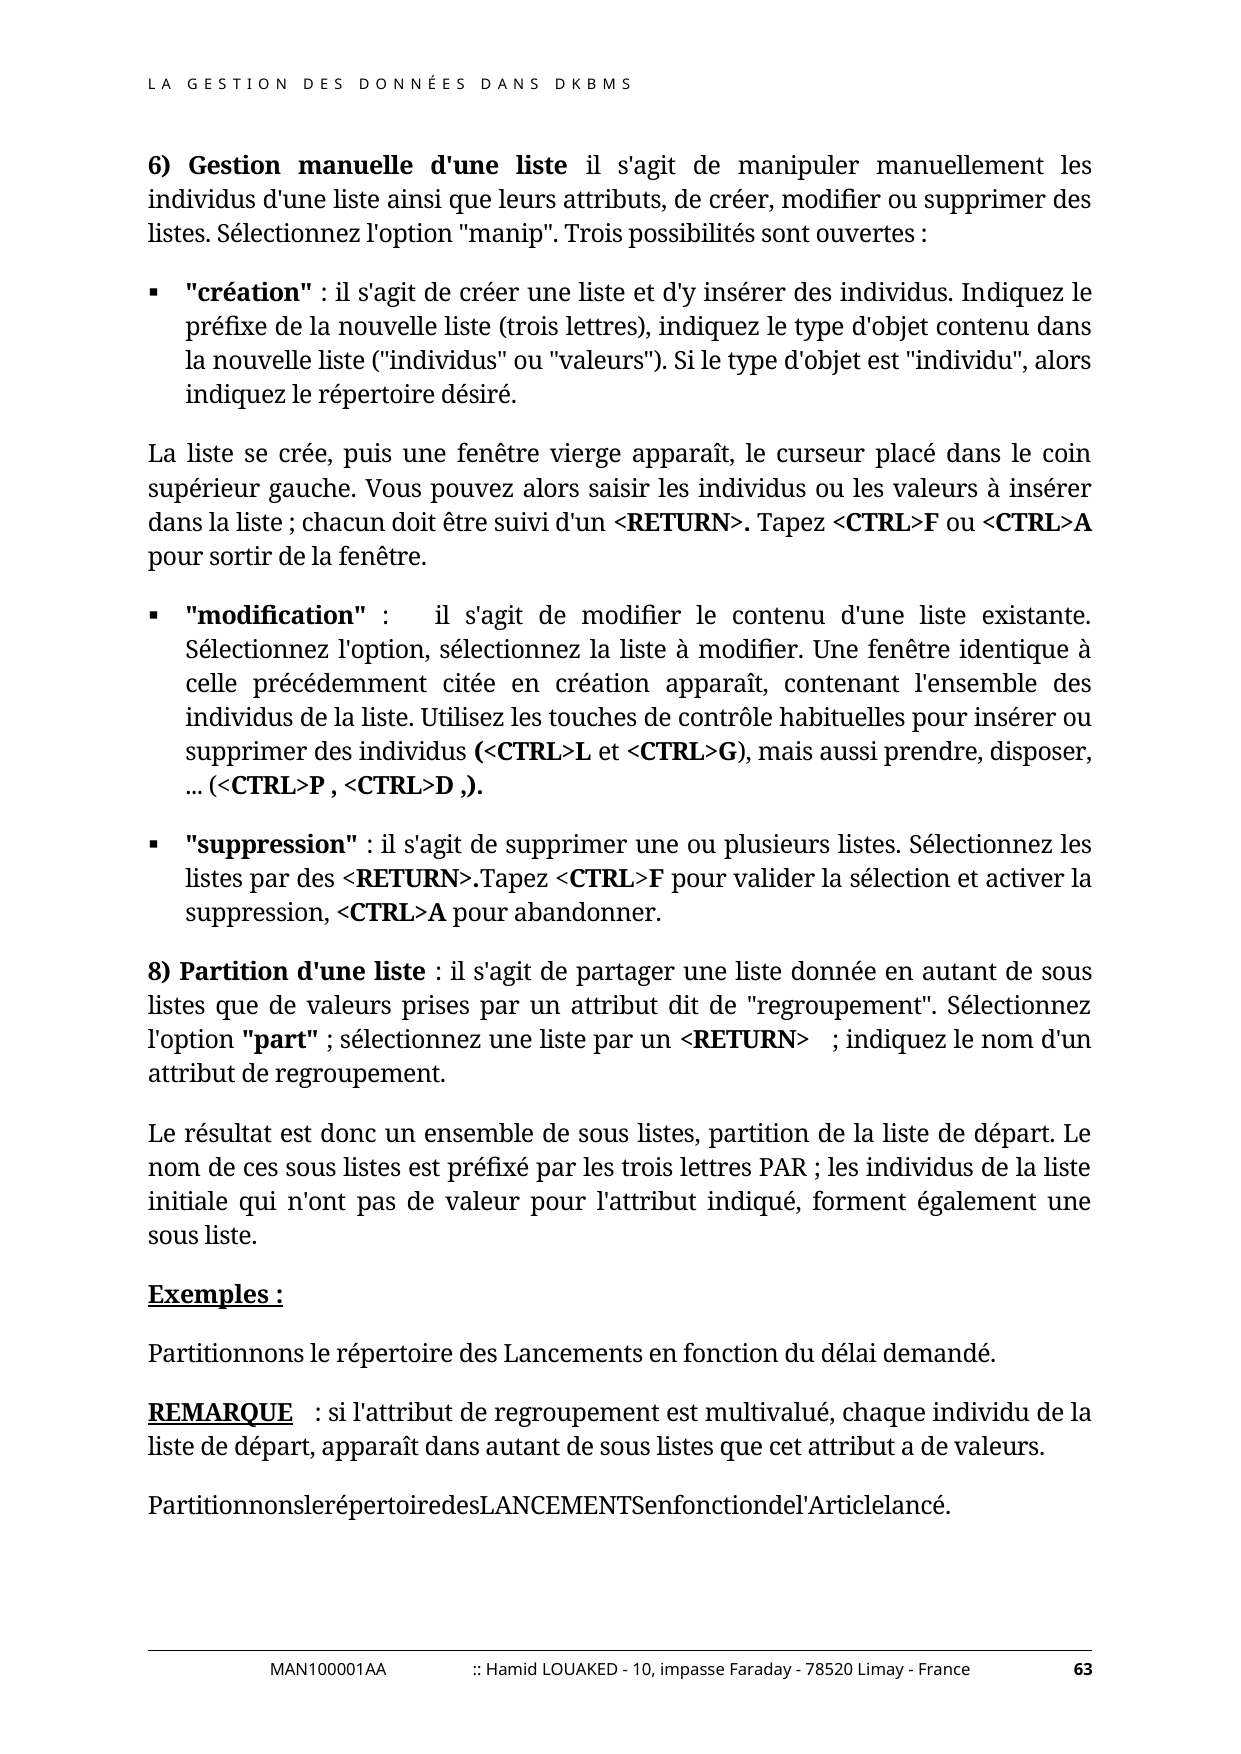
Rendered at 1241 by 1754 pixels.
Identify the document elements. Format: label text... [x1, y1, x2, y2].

list "suppression" : il s'agit de supprimer une ou plusieurs listes. Sélectionnez les listes par des <RETURN>.Tapez <CTRL>F pour valider la sélection et activer la suppression, <CTRL>A pour abandonner. [148, 827, 1092, 929]
text La liste se crée, puis une fenêtre vierge apparaît, le curseur placé dans le coin supérieur gauche. Vous pouvez alors saisir les individus ou les valeurs à insérer dans la liste ; chacun doit être suivi d'un <RETURN>. Tapez <CTRL>F ou <CTRL>A pour sortir de la fenêtre. [148, 436, 1092, 572]
text Partitionnons le répertoire des Lancements en fonction du délai demandé. [148, 1336, 1092, 1369]
list "modification" : il s'agit de modifier le contenu d'une liste existante. Sélectionnez l'option, sélectionnez la liste à modifier. Une fenêtre identique à celle précédemment citée en création apparaît, contenant l'ensemble des individus de la liste. Utilisez les touches de contrôle habituelles pour insérer ou supprimer des individus (<CTRL>L et <CTRL>G), mais aussi prendre, disposer, ... (<CTRL>P , <CTRL>D ,). [148, 597, 1092, 802]
text REMARQUE : si l'attribut de regroupement est multivalué, chaque individu de la liste de départ, apparaît dans autant de sous listes que cet attribut a de valeurs. [148, 1394, 1092, 1463]
text Le résultat est donc un ensemble de sous listes, partition de la liste de départ. Le nom de ces sous listes est préfixé par les trois lettres PAR ; les individus de la liste initiale qui n'ont pas de valeur pour l'attribut indiqué, forment également une sous liste. [148, 1115, 1092, 1251]
text Exemples : [148, 1276, 1092, 1311]
text 8) Partition d'une liste : il s'agit de partager une liste donnée en autant de sous listes que de valeurs prises par un attribut dit de "regroupement". Sélectionnez l'option "part" ; sélectionnez une liste par un <RETURN> ; indiquez le nom d'un attribut de regroupement. [148, 954, 1092, 1090]
text PartitionnonslerépertoiredesLANCEMENTSenfonctiondel'Articlelancé. [148, 1488, 1092, 1522]
text 6) Gestion manuelle d'une liste il s'agit de manipuler manuellement les individus d'une liste ainsi que leurs attributs, de créer, modifier ou supprimer des listes. Sélectionnez l'option "manip". Trois possibilités sont ouvertes : [148, 148, 1092, 250]
list "création" : il s'agit de créer une liste et d'y insérer des individus. In­diquez le préfixe de la nouvelle liste (trois lettres), indiquez le type d'objet contenu dans la nouvelle liste ("individus" ou "valeurs"). Si le type d'objet est "individu", alors indiquez le répertoire désiré. [148, 275, 1092, 411]
